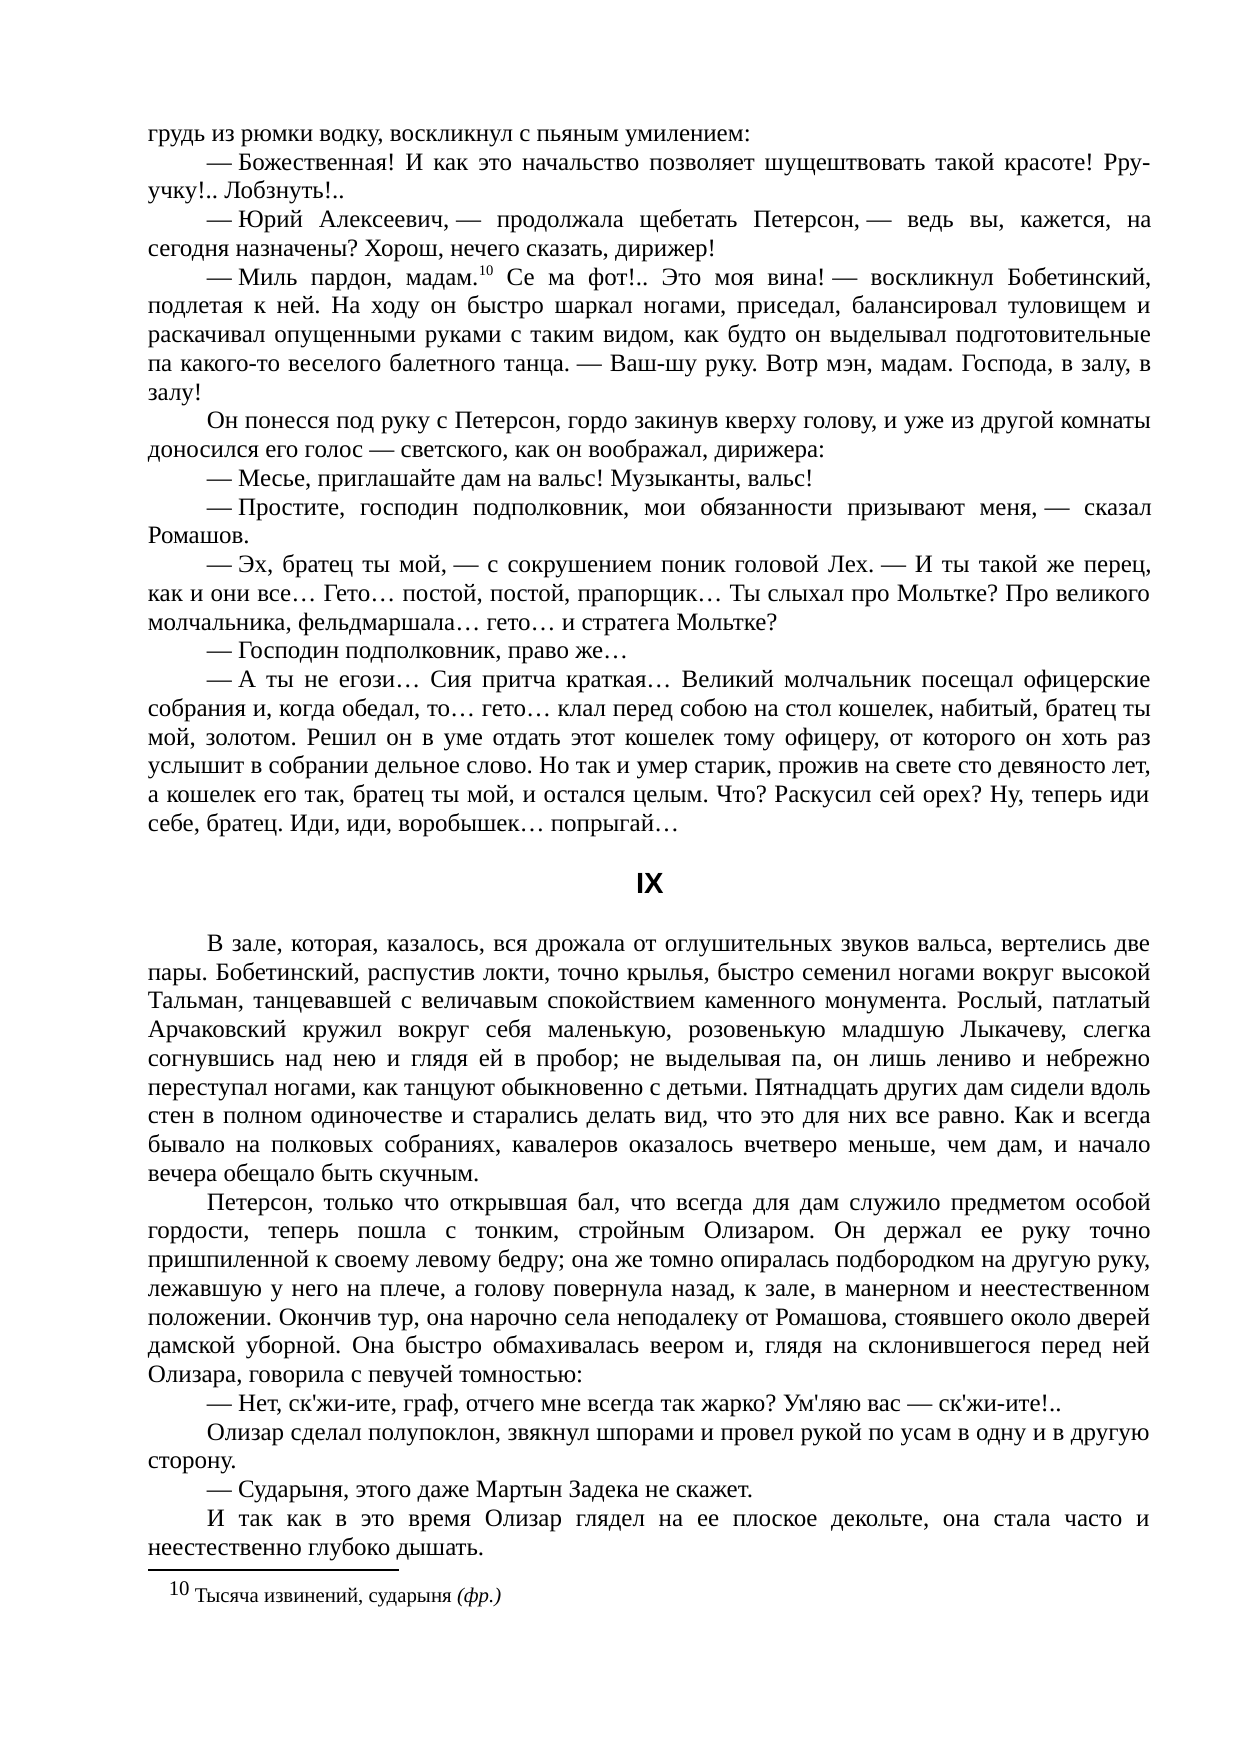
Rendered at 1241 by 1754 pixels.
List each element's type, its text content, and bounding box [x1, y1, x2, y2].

text И так как в это время Олизар глядел на ее плоское декольте, она стала часто и неестественно глубоко дышать. [148, 1503, 1152, 1560]
text — Господин подполковник, право же… [148, 636, 1152, 664]
text — А ты не егози… Сия притча краткая… Великий молчальник посещал офицерские собрания и, когда обедал, то… гето… клал перед собою на стол кошелек, набитый, братец ты мой, золотом. Решил он в уме отдать этот кошелек тому офицеру, от которого он хоть раз услышит в собрании дельное слово. Но так и умер старик, прожив на свете сто девяносто лет, а кошелек его так, братец ты мой, и остался целым. Что? Раскусил сей орех? Ну, теперь иди себе, братец. Иди, иди, воробышек… попрыгай… [148, 664, 1152, 837]
subtitle IX [148, 866, 1152, 899]
text грудь из рюмки водку, воскликнул с пьяным умилением: [148, 118, 1152, 147]
text — Месье, приглашайте дам на вальс! Музыканты, вальс! [148, 463, 1152, 492]
text В зале, которая, казалось, вся дрожала от оглушительных звуков вальса, вертелись две пары. Бобетинский, распустив локти, точно крылья, быстро семенил ногами вокруг высокой Тальман, танцевавшей с величавым спокойствием каменного монумента. Рослый, патлатый Арчаковский кружил вокруг себя маленькую, розовенькую младшую Лыкачеву, слегка согнувшись над нею и глядя ей в пробор; не выделывая па, он лишь лениво и небрежно переступал ногами, как танцуют обыкновенно с детьми. Пятнадцать других дам сидели вдоль стен в полном одиночестве и старались делать вид, что это для них все равно. Как и всегда бывало на полковых собраниях, кавалеров оказалось вчетверо меньше, чем дам, и начало вечера обещало быть скучным. [148, 928, 1152, 1187]
text Петерсон, только что открывшая бал, что всегда для дам служило предметом особой гордости, теперь пошла с тонким, стройным Олизаром. Он держал ее руку точно пришпиленной к своему левому бедру; она же томно опиралась подбородком на другую руку, лежавшую у него на плече, а голову повернула назад, к зале, в манерном и неестественном положении. Окончив тур, она нарочно села неподалеку от Ромашова, стоявшего около дверей дамской уборной. Она быстро обмахивалась веером и, глядя на склонившегося перед ней Олизара, говорила с певучей томностью: [148, 1187, 1152, 1388]
text Тысяча извинений, сударыня (фр.) [148, 1576, 1152, 1607]
text — Простите, господин подполковник, мои обязанности призывают меня, — сказал Ромашов. [148, 492, 1152, 549]
text — Юрий Алексеевич, — продолжала щебетать Петерсон, — ведь вы, кажется, на сегодня назначены? Хорош, нечего сказать, дирижер! [148, 204, 1152, 262]
text Олизар сделал полупоклон, звякнул шпорами и провел рукой по усам в одну и в другую сторону. [148, 1417, 1152, 1474]
text — Божественная! И как это начальство позволяет шущештвовать такой красоте! Рру-учку!.. Лобзнуть!.. [148, 147, 1152, 204]
text — Сударыня, этого даже Мартын Задека не скажет. [148, 1474, 1152, 1503]
text — Эх, братец ты мой, — с сокрушением поник головой Лех. — И ты такой же перец, как и они все… Гето… постой, постой, прапорщик… Ты слыхал про Мольтке? Про великого молчальника, фельдмаршала… гето… и стратега Мольтке? [148, 549, 1152, 636]
text Он понесся под руку с Петерсон, гордо закинув кверху голову, и уже из другой комнаты доносился его голос — светского, как он воображал, дирижера: [148, 406, 1152, 463]
text — Миль пардон, мадам. Се ма фот!.. Это моя вина! — воскликнул Бобетинский, подлетая к ней. На ходу он быстро шаркал ногами, приседал, балансировал туловищем и раскачивал опущенными руками с таким видом, как будто он выделывал подготовительные па какого-то веселого балетного танца. — Ваш-шу руку. Вотр мэн, мадам. Господа, в залу, в залу! [148, 262, 1152, 406]
text — Нет, ск'жи-ите, граф, отчего мне всегда так жарко? Ум'ляю вас — ск'жи-ите!.. [148, 1388, 1152, 1417]
